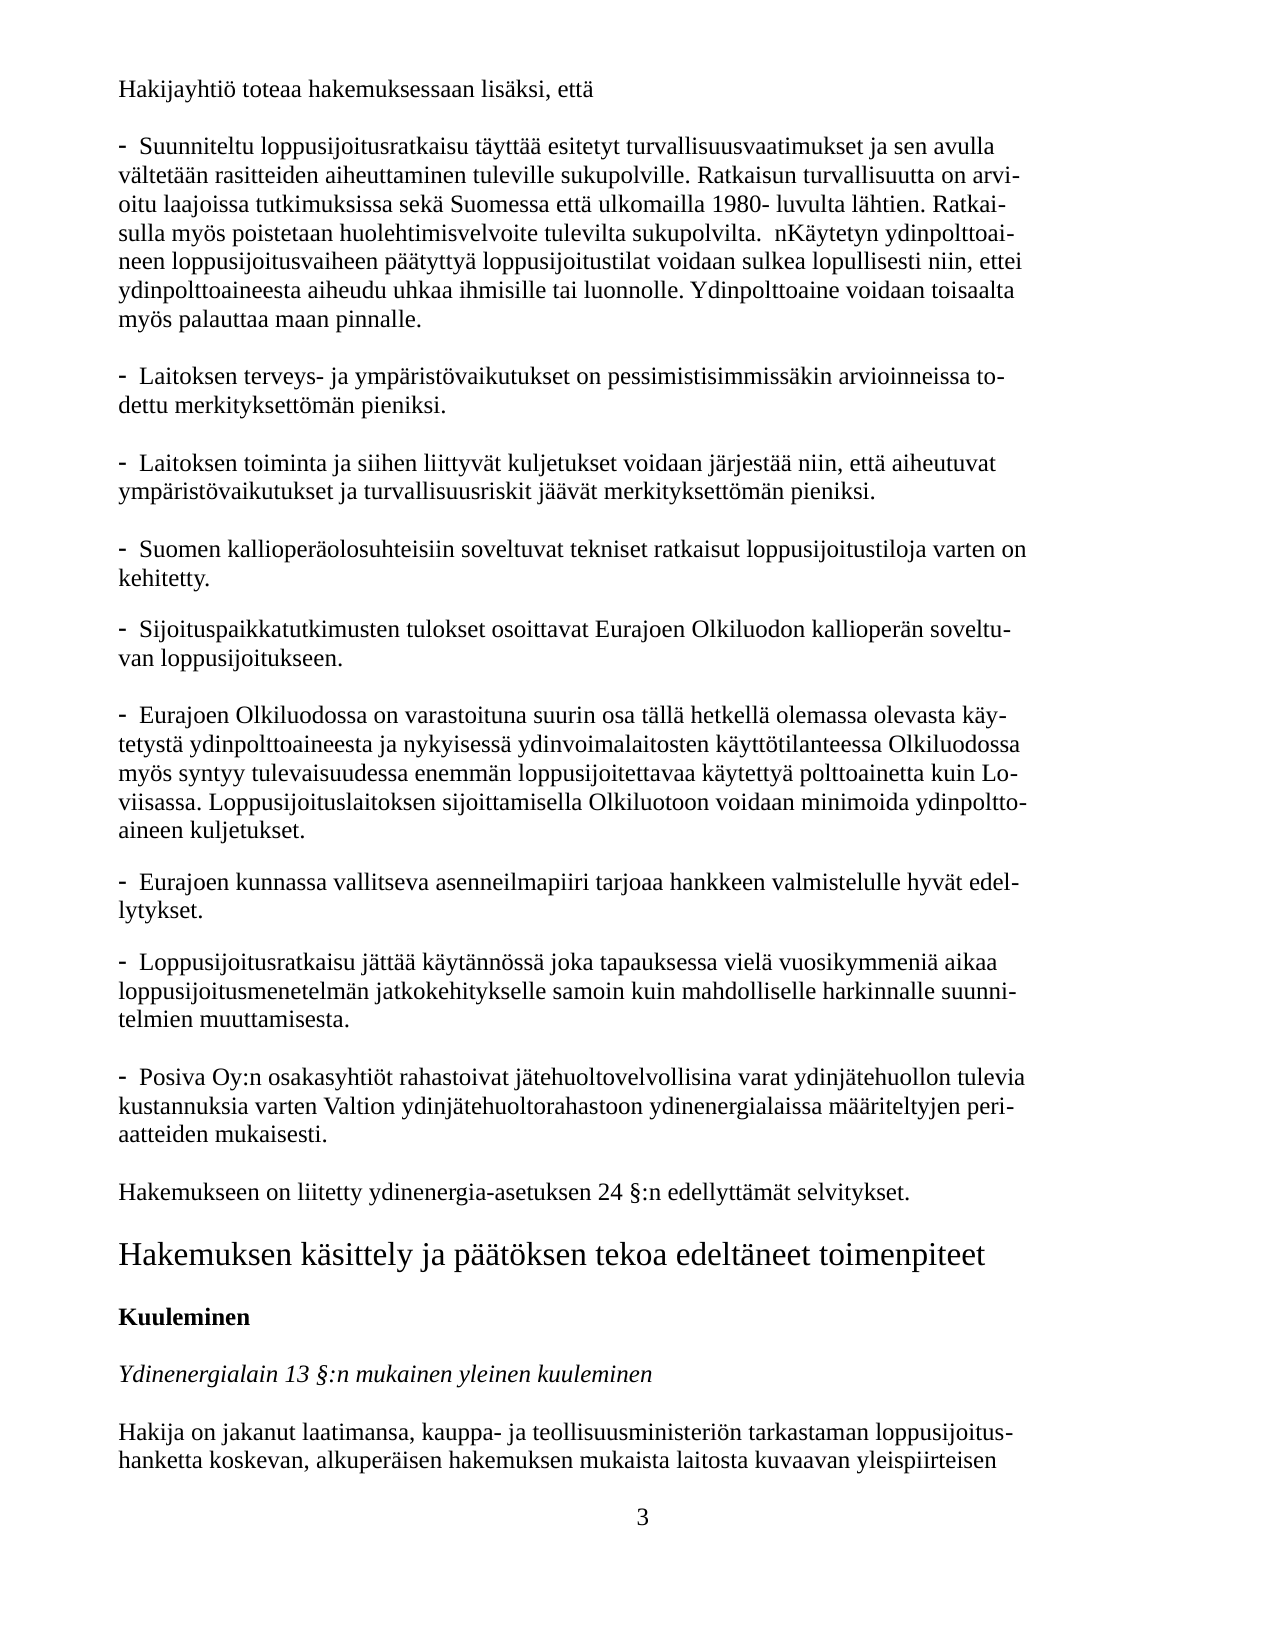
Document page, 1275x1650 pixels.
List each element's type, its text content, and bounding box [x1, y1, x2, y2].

text Ydinenergialain 13 §:n mukainen yleinen kuuleminen [118, 1359, 1034, 1388]
text - Eurajoen kunnassa vallitseva asenneilmapiiri tarjoaa hankkeen valmistelulle hyvät edel­lytykset. [118, 867, 1034, 924]
text - Suomen kallioperäolosuhteisiin soveltuvat tekniset ratkaisut loppusijoitustiloja varten on kehitetty. [118, 534, 1034, 591]
text Kuuleminen [118, 1302, 1034, 1330]
text - Eurajoen Olkiluodossa on varastoituna suurin osa tällä hetkellä olemassa olevasta käy­tetystä ydinpolttoaineesta ja nykyisessä ydinvoimalaitosten käyttötilanteessa Olkiluodossa myös syntyy tulevaisuudessa enemmän loppusijoitettavaa käytettyä polttoainetta kuin Lo­viisassa. Loppusijoituslaitoksen sijoittamisella Olkiluotoon voidaan minimoida ydinpoltto­aineen kuljetukset. [118, 700, 1034, 844]
text - Laitoksen toiminta ja siihen liittyvät kuljetukset voidaan järjestää niin, että aiheutuvat ympäristövaikutukset ja turvallisuusriskit jäävät merkityksettömän pieniksi. [118, 448, 1034, 505]
text Hakemukseen on liitetty ydinenergia-asetuksen 24 §:n edellyttämät selvitykset. [118, 1177, 1034, 1206]
text Hakemuksen käsittely ja päätöksen tekoa edeltäneet toimenpiteet [118, 1234, 1034, 1273]
text - Sijoituspaikkatutkimusten tulokset osoittavat Eurajoen Olkiluodon kallioperän soveltu­van loppusijoitukseen. [118, 614, 1034, 672]
text - Loppusijoitusratkaisu jättää käytännössä joka tapauksessa vielä vuosikymmeniä aikaa loppusijoitusmenetelmän jatkokehitykselle samoin kuin mahdolliselle harkinnalle suunni­telmien muuttamisesta. [118, 947, 1034, 1033]
text Hakijayhtiö toteaa hakemuksessaan lisäksi, että [118, 74, 1034, 103]
text - Suunniteltu loppusijoitusratkaisu täyttää esitetyt turvallisuusvaatimukset ja sen avulla vältetään rasitteiden aiheuttaminen tuleville sukupolville. Ratkaisun turvallisuutta on arvi­oitu laajoissa tutkimuksissa sekä Suomessa että ulkomailla 1980- luvulta lähtien. Ratkai­sulla myös poistetaan huolehtimisvelvoite tulevilta sukupolvilta. nKäytetyn ydinpolttoai­neen loppusijoitusvaiheen päätyttyä loppusijoitustilat voidaan sulkea lopullisesti niin, ettei ydinpolttoaineesta aiheudu uhkaa ihmisille tai luonnolle. Ydinpolttoaine voidaan toisaalta myös palauttaa maan pinnalle. [118, 131, 1034, 333]
text - Laitoksen terveys- ja ympäristövaikutukset on pessimistisimmissäkin arvioinneissa to­dettu merkityksettömän pieniksi. [118, 361, 1034, 419]
text - Posiva Oy:n osakasyhtiöt rahastoivat jätehuoltovelvollisina varat ydinjätehuollon tulevia kustannuksia varten Valtion ydinjätehuoltorahastoon ydinenergialaissa määriteltyjen peri­aatteiden mukaisesti. [118, 1062, 1034, 1148]
text Hakija on jakanut laatimansa, kauppa- ja teollisuusministeriön tarkastaman loppusijoitus­hanketta koskevan, alkuperäisen hakemuksen mukaista laitosta kuvaavan yleispiirteisen [118, 1417, 1034, 1474]
